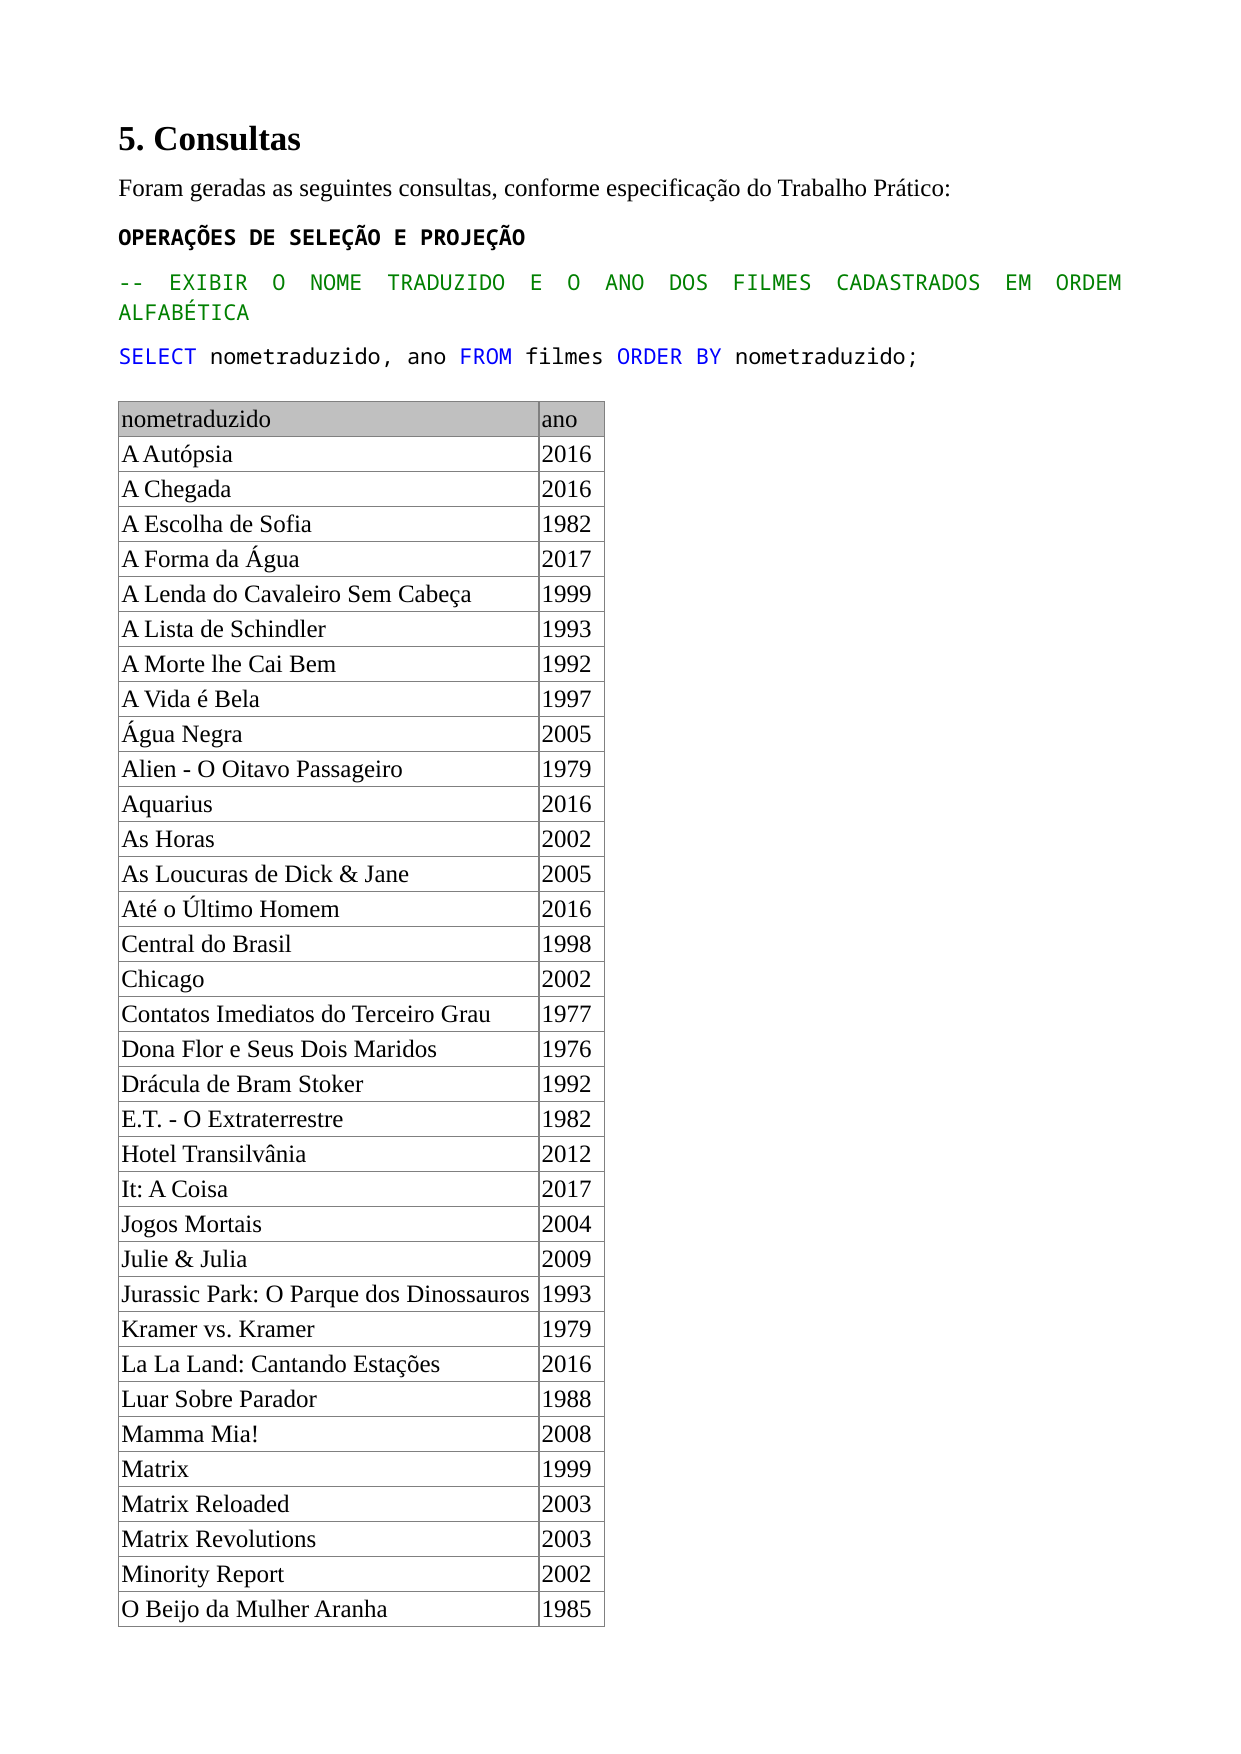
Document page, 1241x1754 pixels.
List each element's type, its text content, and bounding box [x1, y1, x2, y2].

table_cell As Horas [119, 822, 538, 856]
table_cell 2002 [540, 1557, 604, 1591]
table_cell 2005 [540, 857, 604, 891]
table_cell Luar Sobre Parador [119, 1382, 538, 1416]
table_cell 2016 [540, 787, 604, 821]
table_cell 1982 [540, 1102, 604, 1136]
text -- EXIBIR O NOME TRADUZIDO E O ANO DOS FILMES CADASTRADOS EM ORDEM ALFABÉTICA [118, 267, 1122, 327]
table_cell Chicago [119, 962, 538, 996]
table_cell 2005 [540, 717, 604, 751]
table_cell O Beijo da Mulher Aranha [119, 1592, 538, 1626]
table_cell 2016 [540, 472, 604, 506]
table_cell Alien - O Oitavo Passageiro [119, 752, 538, 786]
table_cell Matrix [119, 1452, 538, 1486]
table_cell A Escolha de Sofia [119, 507, 538, 541]
table_cell 1988 [540, 1382, 604, 1416]
table_cell Contatos Imediatos do Terceiro Grau [119, 997, 538, 1031]
table_cell 2003 [540, 1522, 604, 1556]
table_cell A Autópsia [119, 437, 538, 471]
table_cell 1998 [540, 927, 604, 961]
table_cell 2017 [540, 1172, 604, 1206]
text OPERAÇÕES DE SELEÇÃO E PROJEÇÃO [118, 222, 1122, 252]
table_cell 1985 [540, 1592, 604, 1626]
table_header ano [540, 402, 604, 436]
table_cell As Loucuras de Dick & Jane [119, 857, 538, 891]
table_cell A Chegada [119, 472, 538, 506]
table_cell 1999 [540, 577, 604, 611]
table_cell Até o Último Homem [119, 892, 538, 926]
table_cell 2009 [540, 1242, 604, 1276]
table_cell Drácula de Bram Stoker [119, 1067, 538, 1101]
table_cell 2003 [540, 1487, 604, 1521]
table_cell Hotel Transilvânia [119, 1137, 538, 1171]
table_cell 1997 [540, 682, 604, 716]
table_header nometraduzido [119, 402, 538, 436]
table_cell 1992 [540, 647, 604, 681]
table_cell 1979 [540, 1312, 604, 1346]
table_cell A Lista de Schindler [119, 612, 538, 646]
table_cell It: A Coisa [119, 1172, 538, 1206]
table_cell Jurassic Park: O Parque dos Dinossauros [119, 1277, 538, 1311]
table_cell 1979 [540, 752, 604, 786]
table_cell 2016 [540, 892, 604, 926]
table_cell Mamma Mia! [119, 1417, 538, 1451]
table_cell Jogos Mortais [119, 1207, 538, 1241]
table_cell Água Negra [119, 717, 538, 751]
table_cell 1999 [540, 1452, 604, 1486]
table_cell Minority Report [119, 1557, 538, 1591]
table_cell Julie & Julia [119, 1242, 538, 1276]
subtitle 5. Consultas [118, 118, 1122, 158]
table_cell A Lenda do Cavaleiro Sem Cabeça [119, 577, 538, 611]
table_cell E.T. - O Extraterrestre [119, 1102, 538, 1136]
table_cell Aquarius [119, 787, 538, 821]
table_cell 2002 [540, 962, 604, 996]
table_cell A Vida é Bela [119, 682, 538, 716]
table_cell 1976 [540, 1032, 604, 1066]
table_cell 2004 [540, 1207, 604, 1241]
table_cell 1993 [540, 612, 604, 646]
table_cell Central do Brasil [119, 927, 538, 961]
text Foram geradas as seguintes consultas, conforme especificação do Trabalho Prático: [118, 173, 1122, 202]
text SELECT nometraduzido, ano FROM filmes ORDER BY nometraduzido; [118, 341, 1122, 371]
table_cell La La Land: Cantando Estações [119, 1347, 538, 1381]
table_cell A Forma da Água [119, 542, 538, 576]
table_cell Dona Flor e Seus Dois Maridos [119, 1032, 538, 1066]
table_cell A Morte lhe Cai Bem [119, 647, 538, 681]
table_cell 2002 [540, 822, 604, 856]
table_cell 1992 [540, 1067, 604, 1101]
table_cell 2017 [540, 542, 604, 576]
table_cell 2016 [540, 1347, 604, 1381]
table_cell 2012 [540, 1137, 604, 1171]
table_cell 2008 [540, 1417, 604, 1451]
table_cell Kramer vs. Kramer [119, 1312, 538, 1346]
table_cell Matrix Reloaded [119, 1487, 538, 1521]
table_cell 1993 [540, 1277, 604, 1311]
table_cell 1982 [540, 507, 604, 541]
table_cell Matrix Revolutions [119, 1522, 538, 1556]
table_cell 2016 [540, 437, 604, 471]
table_cell 1977 [540, 997, 604, 1031]
